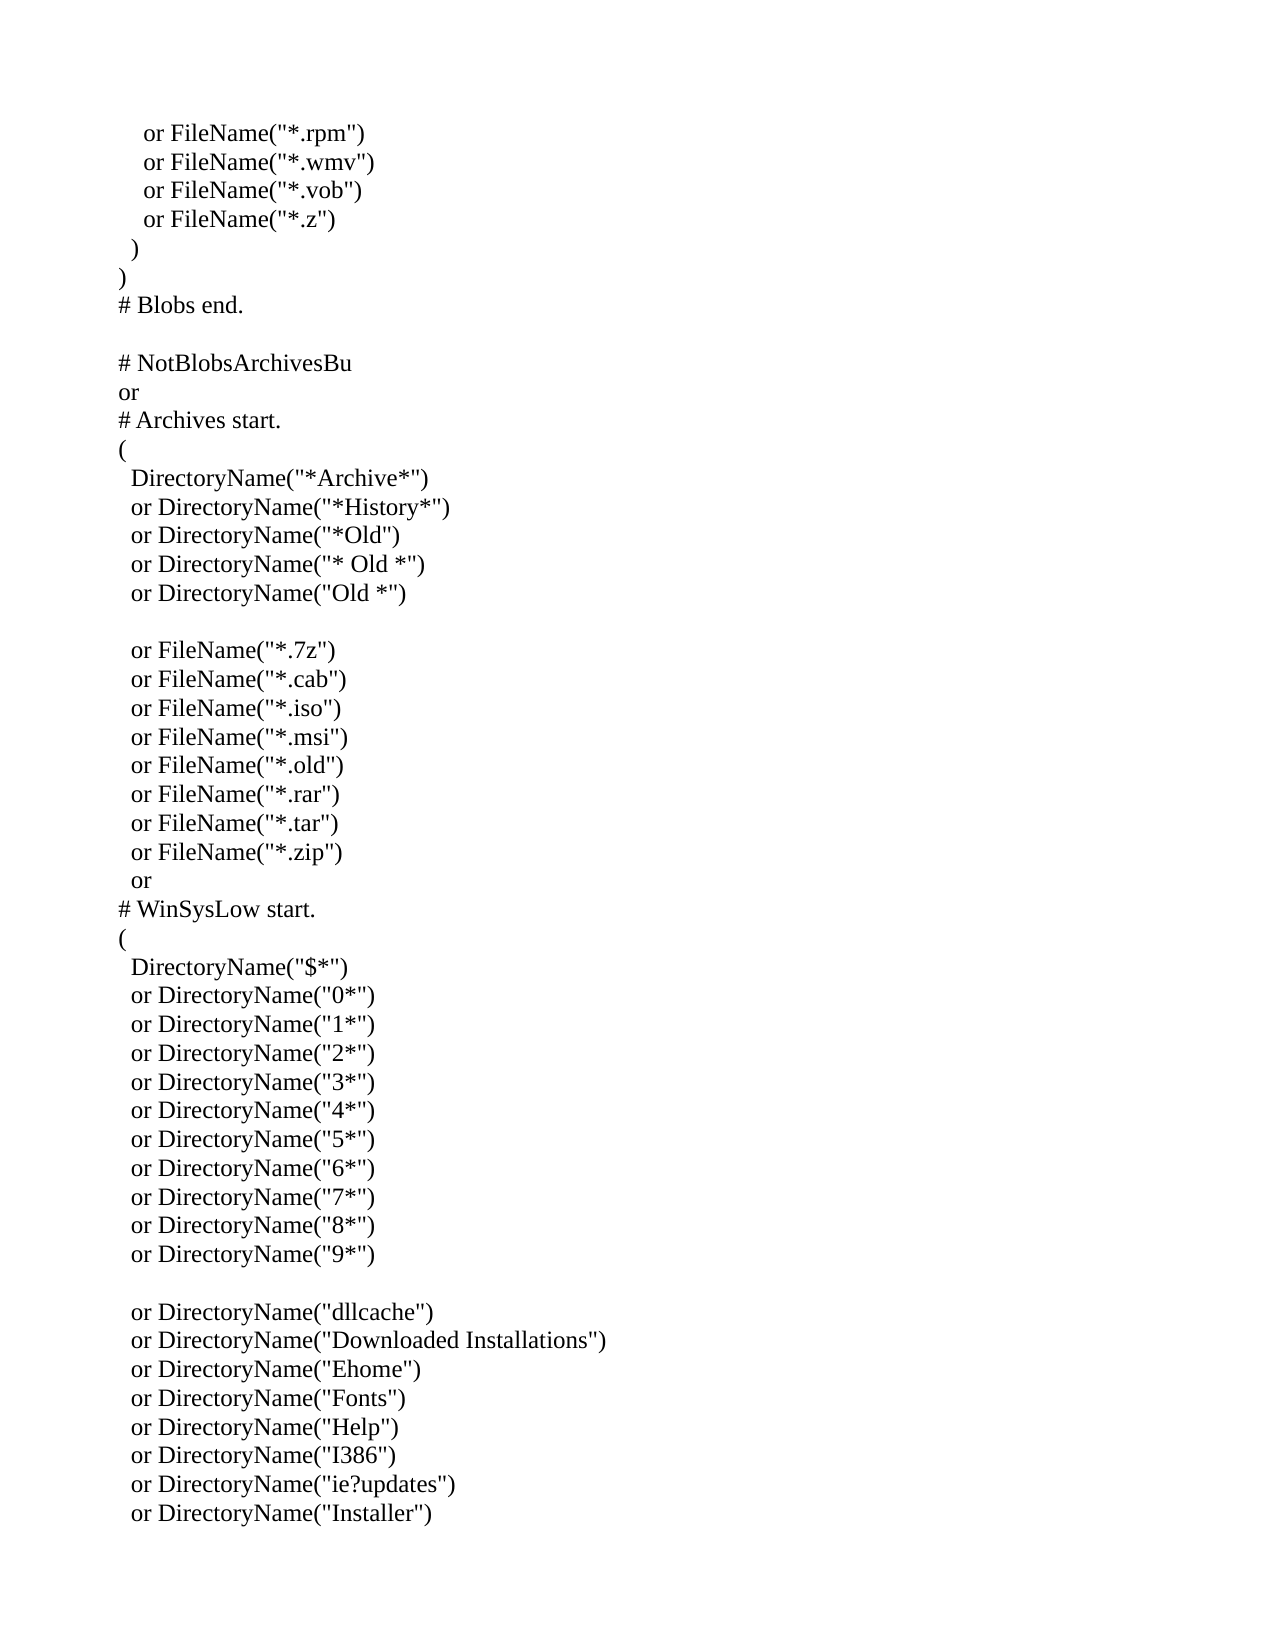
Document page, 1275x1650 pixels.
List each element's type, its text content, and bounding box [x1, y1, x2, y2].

text or FileName("*.cab") [118, 664, 1157, 693]
text # WinSysLow start. [118, 894, 1157, 923]
text # Archives start. [118, 406, 1157, 434]
text or DirectoryName("I386") [118, 1441, 1157, 1469]
text or DirectoryName("5*") [118, 1124, 1157, 1153]
text or FileName("*.vob") [118, 176, 1157, 204]
text or DirectoryName("Help") [118, 1412, 1157, 1441]
text ) [118, 262, 1157, 291]
text or DirectoryName("3*") [118, 1067, 1157, 1096]
text or DirectoryName("1*") [118, 1009, 1157, 1038]
text or DirectoryName("ie?updates") [118, 1469, 1157, 1498]
text # Blobs end. [118, 291, 1157, 319]
text or FileName("*.iso") [118, 693, 1157, 722]
text or [118, 866, 1157, 894]
text # NotBlobsArchivesBu [118, 348, 1157, 377]
text or FileName("*.msi") [118, 722, 1157, 751]
text or FileName("*.7z") [118, 636, 1157, 664]
text or DirectoryName("Old *") [118, 578, 1157, 607]
text or FileName("*.z") [118, 204, 1157, 233]
text or DirectoryName("Ehome") [118, 1354, 1157, 1383]
text or DirectoryName("8*") [118, 1211, 1157, 1239]
text or FileName("*.zip") [118, 837, 1157, 866]
text DirectoryName("*Archive*") [118, 463, 1157, 492]
text or FileName("*.tar") [118, 808, 1157, 837]
text or FileName("*.rar") [118, 779, 1157, 808]
text ( [118, 434, 1157, 463]
text or FileName("*.rpm") [118, 118, 1157, 147]
text or FileName("*.wmv") [118, 147, 1157, 176]
text DirectoryName("$*") [118, 952, 1157, 981]
text or DirectoryName("Installer") [118, 1498, 1157, 1527]
text or DirectoryName("2*") [118, 1038, 1157, 1067]
text or DirectoryName("*Old") [118, 521, 1157, 549]
text or DirectoryName("*History*") [118, 492, 1157, 521]
text ( [118, 923, 1157, 952]
text or DirectoryName("6*") [118, 1153, 1157, 1182]
text or [118, 377, 1157, 406]
text ) [118, 233, 1157, 262]
text or DirectoryName("4*") [118, 1096, 1157, 1124]
text or DirectoryName("0*") [118, 981, 1157, 1009]
text or DirectoryName("dllcache") [118, 1297, 1157, 1326]
text or DirectoryName("Downloaded Installations") [118, 1326, 1157, 1354]
text or DirectoryName("7*") [118, 1182, 1157, 1211]
text or DirectoryName("Fonts") [118, 1383, 1157, 1412]
text or DirectoryName("9*") [118, 1239, 1157, 1268]
text or FileName("*.old") [118, 751, 1157, 779]
text or DirectoryName("* Old *") [118, 549, 1157, 578]
